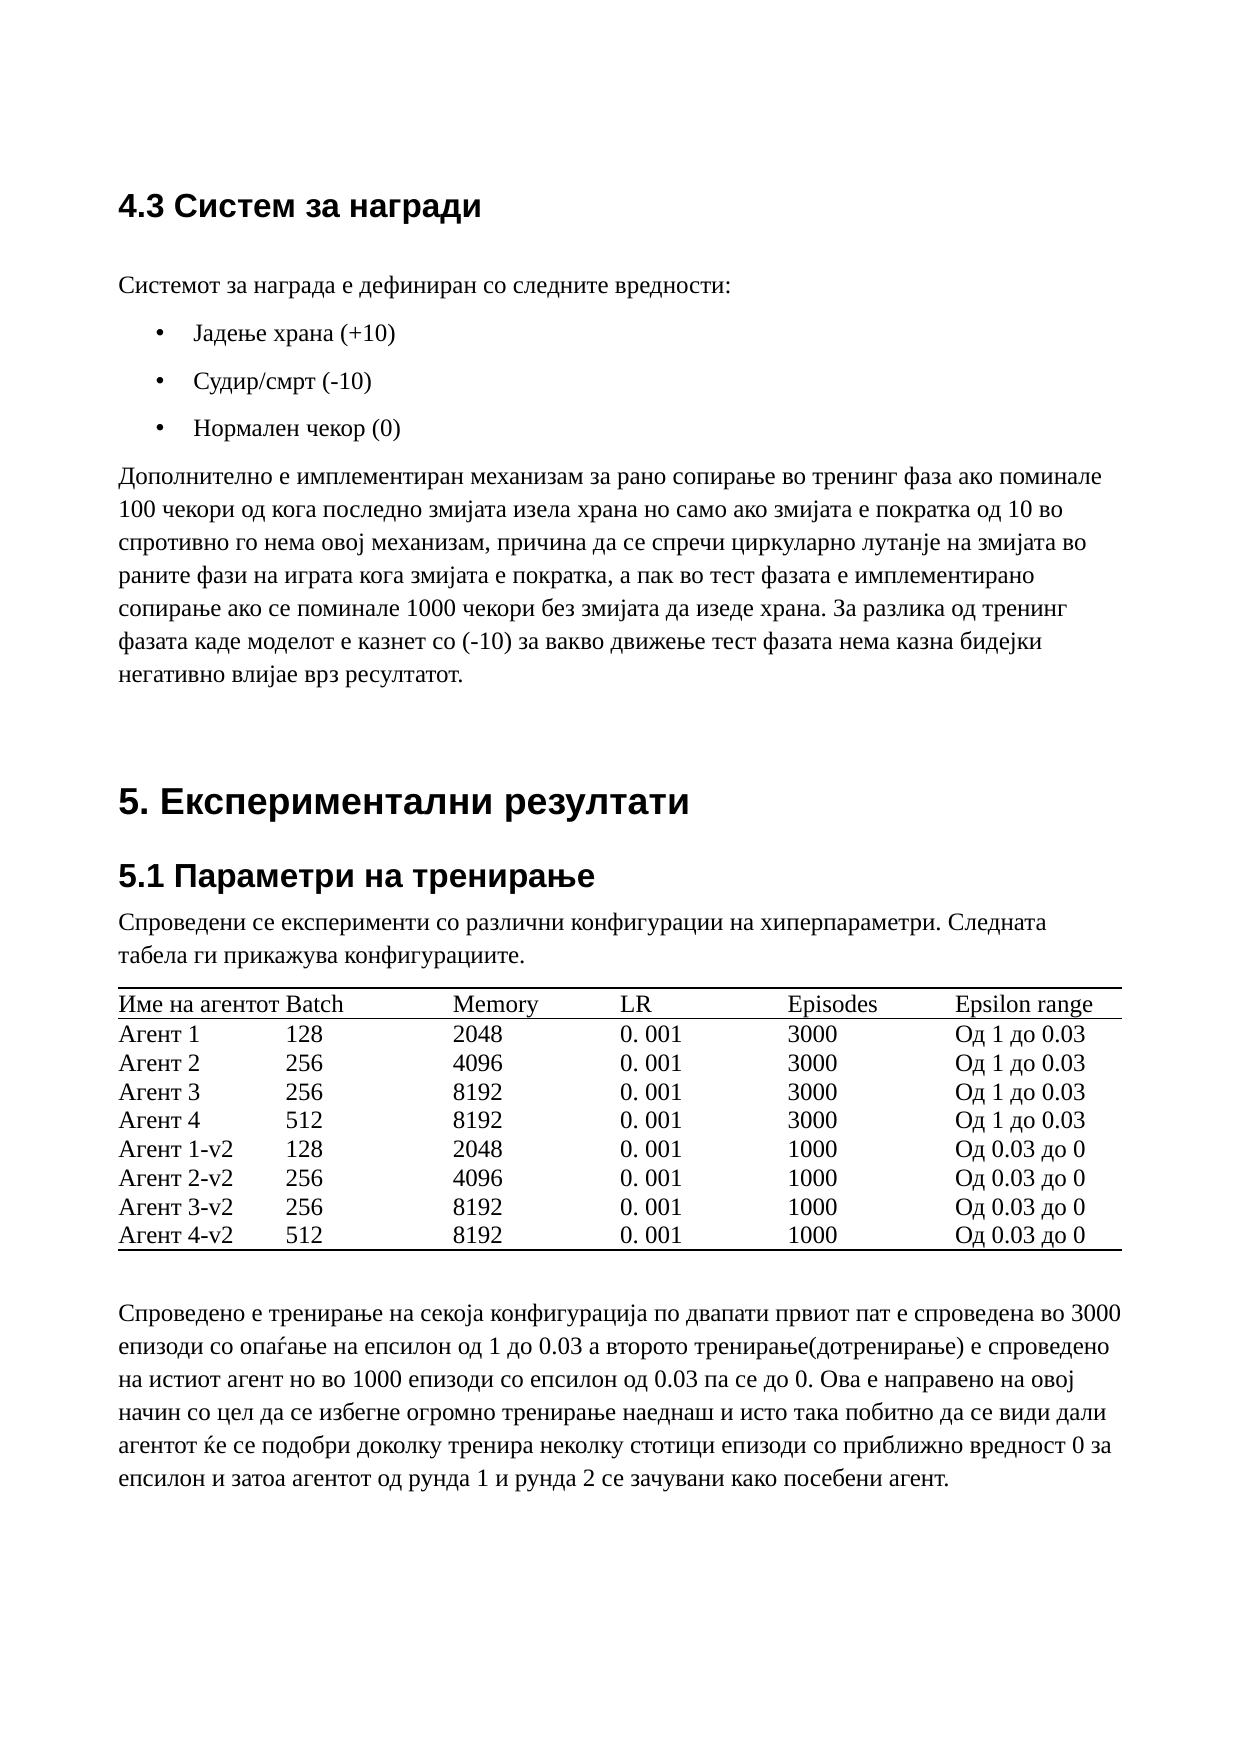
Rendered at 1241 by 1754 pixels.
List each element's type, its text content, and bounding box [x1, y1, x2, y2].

table_cell 2048 [453, 1134, 620, 1163]
table_cell 4096 [453, 1048, 620, 1077]
table_header Memory [453, 989, 620, 1018]
table_header Epsilon range [955, 989, 1122, 1018]
table_cell Од 0.03 до 0 [955, 1192, 1122, 1220]
table_cell Од 1 до 0.03 [955, 1019, 1122, 1048]
table_cell Агент 4 [118, 1105, 285, 1134]
text Системот за награда е дефиниран со следните вредности: [118, 237, 1122, 299]
table_cell 0. 001 [620, 1220, 787, 1249]
table_header Batch [285, 989, 453, 1018]
table_cell Агент 2 [118, 1048, 285, 1077]
table_cell Агент 3-v2 [118, 1192, 285, 1220]
table_cell 8192 [453, 1077, 620, 1105]
table_cell 0. 001 [620, 1077, 787, 1105]
table_cell 0. 001 [620, 1163, 787, 1192]
table_cell Агент 4-v2 [118, 1220, 285, 1249]
table_cell 8192 [453, 1105, 620, 1134]
table_cell 3000 [788, 1105, 955, 1134]
table_cell Агент 1 [118, 1019, 285, 1048]
table_header LR [620, 989, 787, 1018]
table_cell Агент 1-v2 [118, 1134, 285, 1163]
table_cell 1000 [788, 1163, 955, 1192]
table_cell 1000 [788, 1192, 955, 1220]
table_cell 8192 [453, 1220, 620, 1249]
table_cell 512 [285, 1105, 453, 1134]
table_cell 128 [285, 1019, 453, 1048]
list Судир/смрт (-10) [156, 366, 1122, 394]
table_cell 0. 001 [620, 1105, 787, 1134]
table_cell 1000 [788, 1220, 955, 1249]
table_cell Од 1 до 0.03 [955, 1077, 1122, 1105]
table_cell 256 [285, 1048, 453, 1077]
table_cell 128 [285, 1134, 453, 1163]
table_cell 256 [285, 1163, 453, 1192]
table_cell 256 [285, 1192, 453, 1220]
table_header Име на агентот [118, 989, 285, 1018]
table_cell Агент 3 [118, 1077, 285, 1105]
list Нормален чекор (0) [156, 413, 1122, 442]
table_cell Агент 2-v2 [118, 1163, 285, 1192]
table_cell 0. 001 [620, 1048, 787, 1077]
table_cell 0. 001 [620, 1134, 787, 1163]
subtitle 5. Експериментални резултати [118, 779, 1122, 822]
table_cell 1000 [788, 1134, 955, 1163]
subtitle 5.1 Параметри на тренирање [118, 856, 1122, 894]
table_cell Од 1 до 0.03 [955, 1105, 1122, 1134]
table_cell 0. 001 [620, 1019, 787, 1048]
table_cell 4096 [453, 1163, 620, 1192]
table_cell 512 [285, 1220, 453, 1249]
table_cell Од 0.03 до 0 [955, 1163, 1122, 1192]
text Спроведено е тренирање на секоја конфигурација по двапати првиот пат е спроведена во 3000 епизоди со опаѓање на епсилон од 1 до 0.03 а второто тренирање(дотренирање) е спроведено на истиот агент но во 1000 епизоди со епсилон од 0.03 па се до 0. Ова е направено на овој начин со цел да се избегне огромно тренирање наеднаш и исто така побитно да се види дали агентот ќе се подобри доколку тренира неколку стотици епизоди со приближно вредност 0 за епсилон и затоа агентот од рунда 1 и рунда 2 се зачувани како посебени агент. [118, 1298, 1122, 1492]
table_cell 3000 [788, 1048, 955, 1077]
table_cell 256 [285, 1077, 453, 1105]
list Јадење храна (+10) [156, 318, 1122, 347]
table_header Episodes [788, 989, 955, 1018]
table_cell 3000 [788, 1077, 955, 1105]
table_cell 3000 [788, 1019, 955, 1048]
table_cell 0. 001 [620, 1192, 787, 1220]
text Дополнително е имплементиран механизам за рано сопирање во тренинг фаза ако поминале 100 чекори од кога последно змијата изела храна но само ако змијата е пократка од 10 во спротивно го нема овој механизам, причина да се спречи циркуларно лутанје на змијата во раните фази на играта кога змијата е пократка, а пак во тест фазата е имплементирано сопирање ако се поминале 1000 чекори без змијата да изеде храна. За разлика од тренинг фазата каде моделот е казнет со (-10) за вакво движење тест фазата нема казна бидејки негативно влијае врз ресултатот. [118, 461, 1122, 688]
table_cell 8192 [453, 1192, 620, 1220]
table_cell Од 0.03 до 0 [955, 1220, 1122, 1249]
table_cell 2048 [453, 1019, 620, 1048]
text Спроведени се експерименти со различни конфигурации на хиперпараметри. Следната табела ги прикажува конфигурациите. [118, 907, 1122, 968]
table_cell Од 0.03 до 0 [955, 1134, 1122, 1163]
table_cell Од 1 до 0.03 [955, 1048, 1122, 1077]
subtitle 4.3 Систем за награди [118, 187, 1122, 225]
